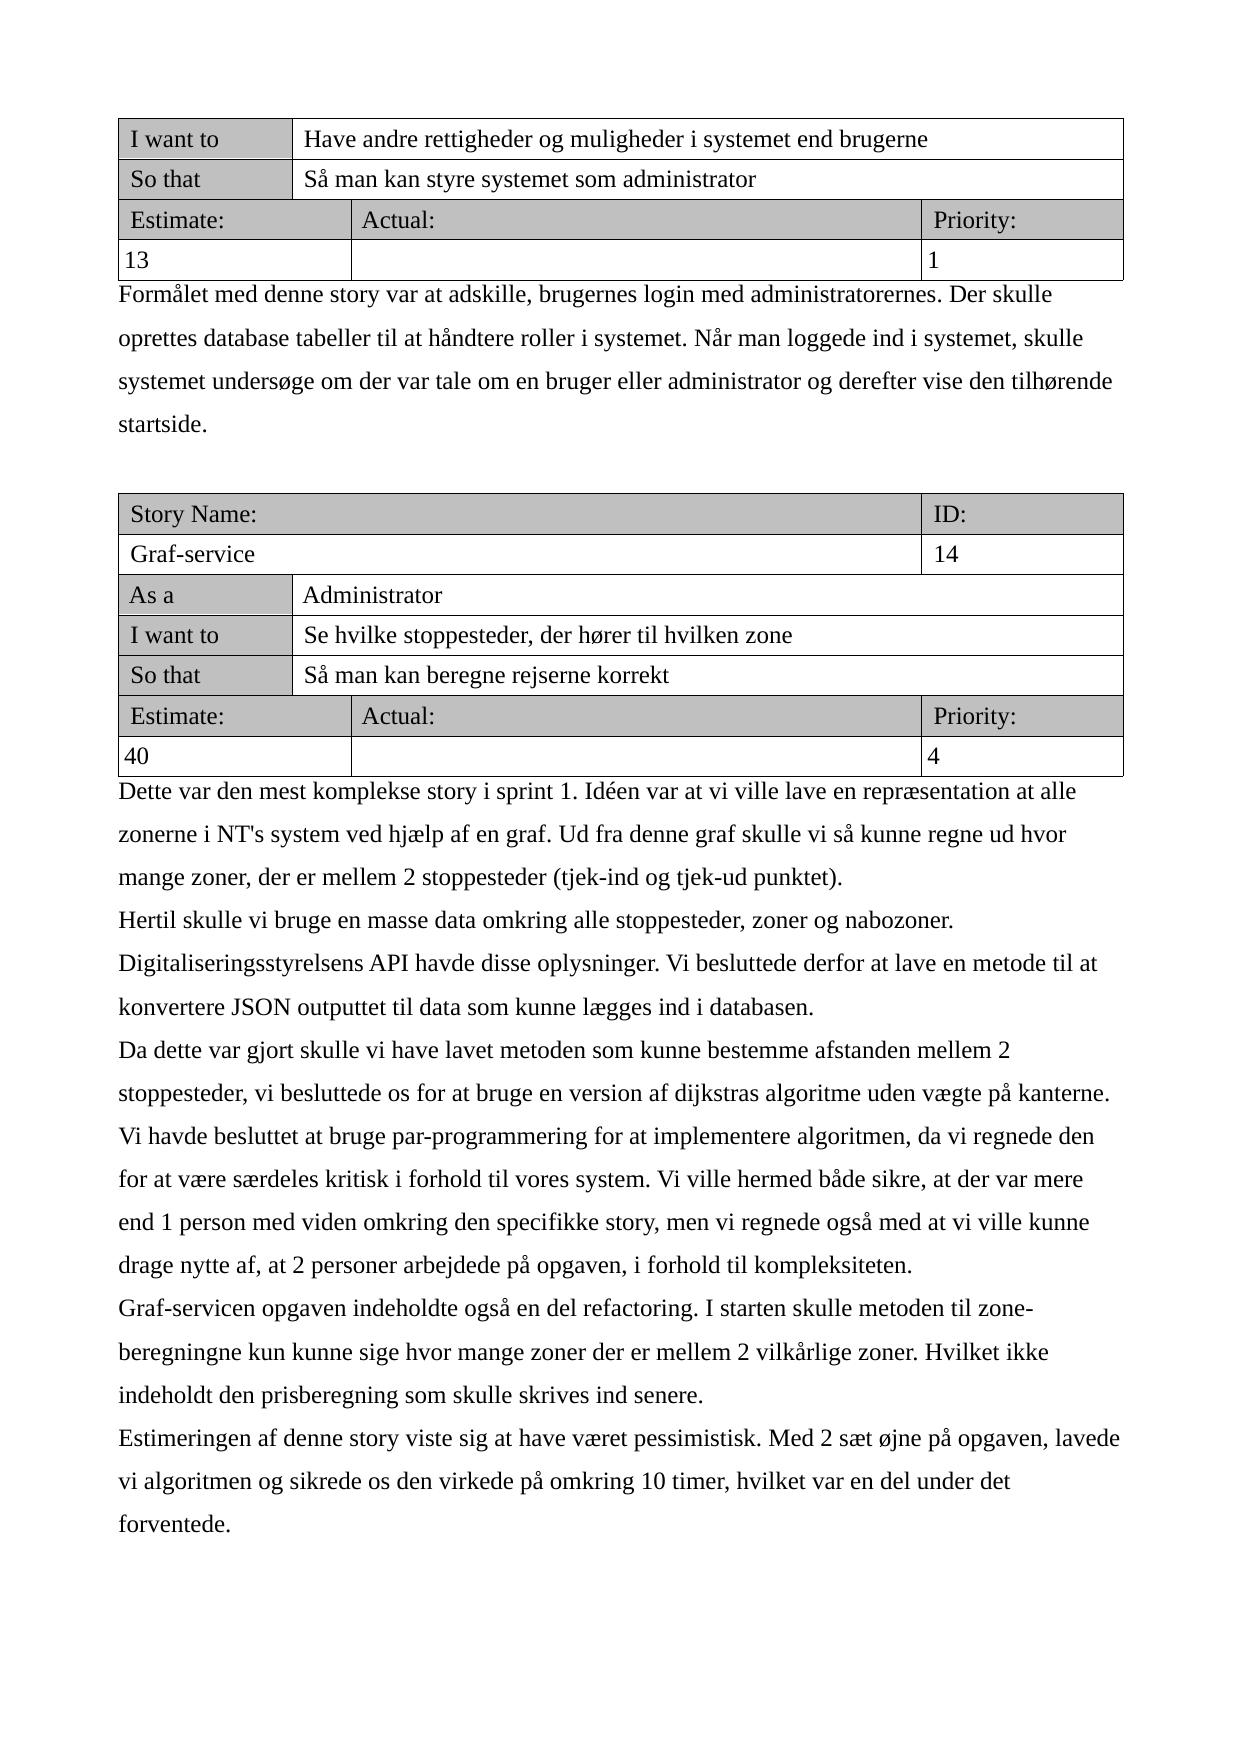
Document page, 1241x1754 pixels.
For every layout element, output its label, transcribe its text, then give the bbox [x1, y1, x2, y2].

table_cell [352, 240, 921, 279]
table_header Story Name: [119, 494, 921, 534]
table_cell So that [119, 160, 292, 199]
table_cell 4 [922, 737, 1123, 776]
table_header Actual: [352, 200, 921, 239]
table_cell I want to [119, 119, 292, 158]
table_cell Se hvilke stoppesteder, der hører til hvilken zone [293, 616, 1123, 655]
table_header Estimate: [119, 696, 351, 736]
list Hertil skulle vi bruge en masse data omkring alle stoppesteder, zoner og nabozoner. Digitaliseringsstyrelsens API havde disse oplysninger. Vi besluttede derfor at lave en metode til at konvertere JSON outputtet til data som kunne lægges ind i databasen. [118, 905, 1122, 1020]
list Vi havde besluttet at bruge par-programmering for at implementere algoritmen, da vi regnede den for at være særdeles kritisk i forhold til vores system. Vi ville hermed både sikre, at der var mere end 1 person med viden omkring den specifikke story, men vi regnede også med at vi ville kunne drage nytte af, at 2 personer arbejdede på opgaven, i forhold til kompleksiteten. [118, 1121, 1122, 1279]
table_cell 1 [922, 240, 1123, 279]
list Formålet med denne story var at adskille, brugernes login med administratorernes. Der skulle oprettes database tabeller til at håndtere roller i systemet. Når man loggede ind i systemet, skulle systemet undersøge om der var tale om en bruger eller administrator og derefter vise den tilhørende startside. [118, 281, 1122, 438]
table_header Actual: [352, 696, 921, 736]
list Estimeringen af denne story viste sig at have været pessimistisk. Med 2 sæt øjne på opgaven, lavede vi algoritmen og sikrede os den virkede på omkring 10 timer, hvilket var en del under det forventede. [118, 1423, 1122, 1538]
table_cell [352, 737, 921, 776]
table_header Estimate: [119, 200, 351, 239]
table_cell 40 [119, 737, 351, 776]
table_header As a [119, 575, 292, 614]
table_cell Så man kan beregne rejserne korrekt [293, 656, 1123, 695]
table_cell So that [119, 656, 292, 695]
table_header ID: [922, 494, 1123, 534]
list Graf-servicen opgaven indeholdte også en del refactoring. I starten skulle metoden til zone-beregningne kun kunne sige hvor mange zoner der er mellem 2 vilkårlige zoner. Hvilket ikke indeholdt den prisberegning som skulle skrives ind senere. [118, 1293, 1122, 1408]
table_header Priority: [922, 696, 1123, 736]
table_header 14 [922, 535, 1123, 574]
table_cell 13 [119, 240, 351, 279]
table_header Priority: [922, 200, 1123, 239]
table_cell Så man kan styre systemet som administrator [293, 160, 1123, 199]
table_cell Have andre rettigheder og muligheder i systemet end brugerne [293, 119, 1123, 158]
table_header Graf-service [119, 535, 921, 574]
list Da dette var gjort skulle vi have lavet metoden som kunne bestemme afstanden mellem 2 stoppesteder, vi besluttede os for at bruge en version af dijkstras algoritme uden vægte på kanterne. [118, 1035, 1122, 1107]
table_cell I want to [119, 616, 292, 655]
list Dette var den mest komplekse story i sprint 1. Idéen var at vi ville lave en repræsentation at alle zonerne i NT's system ved hjælp af en graf. Ud fra denne graf skulle vi så kunne regne ud hvor mange zoner, der er mellem 2 stoppesteder (tjek-ind og tjek-ud punktet). [118, 777, 1122, 891]
table_header Administrator [293, 575, 1123, 614]
